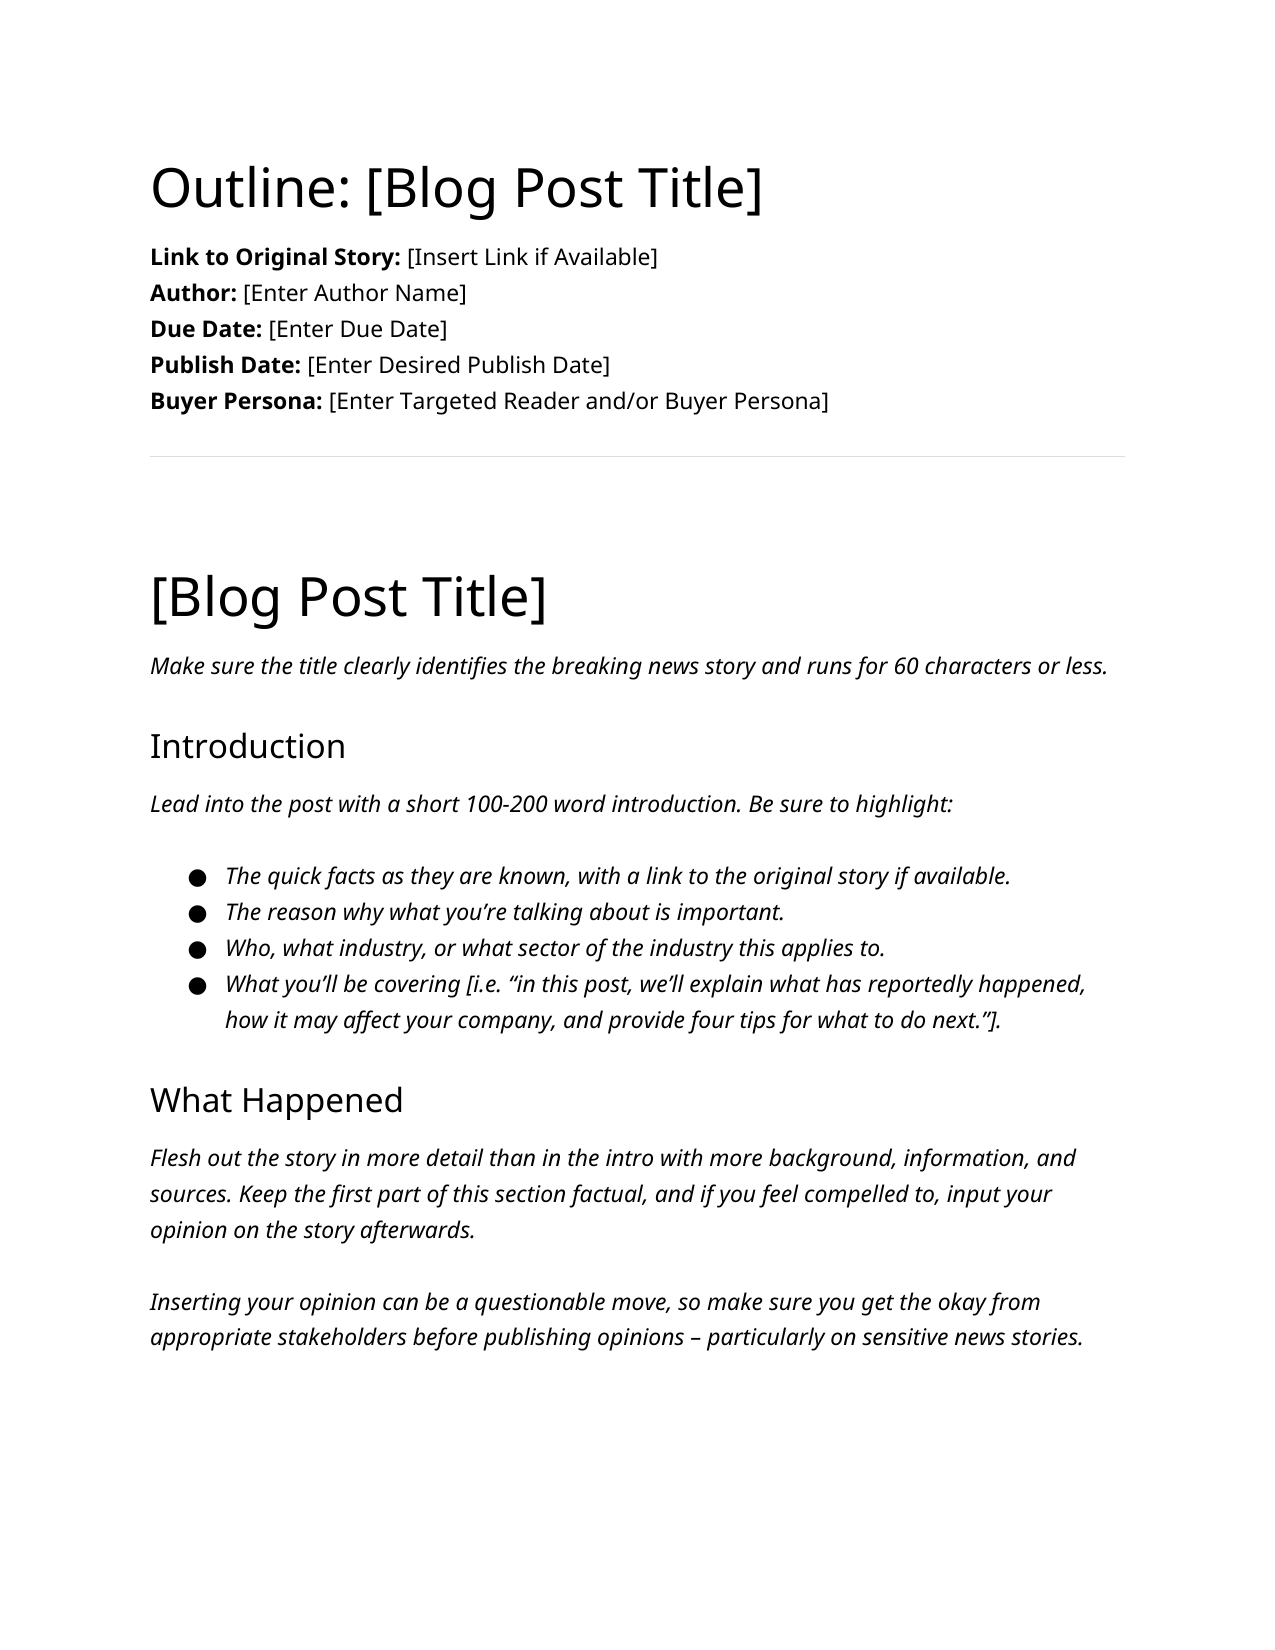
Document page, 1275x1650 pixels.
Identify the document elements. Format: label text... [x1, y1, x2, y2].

list The reason why what you’re talking about is important. [187, 896, 1125, 927]
subtitle Introduction [150, 723, 1125, 769]
title [Blog Post Title] [150, 559, 1125, 632]
text Buyer Persona: [Enter Targeted Reader and/or Buyer Persona] [150, 385, 1125, 416]
list Who, what industry, or what sector of the industry this applies to. [187, 932, 1125, 963]
text Make sure the title clearly identifies the breaking news story and runs for 60 characters or less. [150, 650, 1125, 681]
text Link to Original Story: [Insert Link if Available] [150, 241, 1125, 272]
text Due Date: [Enter Due Date] [150, 313, 1125, 344]
text Flesh out the story in more detail than in the intro with more background, information, and sources. Keep the first part of this section factual, and if you feel compelled to, input your opinion on the story afterwards. [150, 1142, 1125, 1245]
text Publish Date: [Enter Desired Publish Date] [150, 349, 1125, 380]
subtitle What Happened [150, 1077, 1125, 1122]
text Author: [Enter Author Name] [150, 277, 1125, 308]
text Lead into the post with a short 100-200 word introduction. Be sure to highlight: [150, 788, 1125, 819]
text Inserting your opinion can be a questionable move, so make sure you get the okay from appropriate stakeholders before publishing opinions – particularly on sensitive news stories. [150, 1285, 1125, 1353]
title Outline: [Blog Post Title] [150, 150, 1125, 224]
list What you’ll be covering [i.e. “in this post, we’ll explain what has reportedly happened, how it may affect your company, and provide four tips for what to do next.”]. [187, 968, 1125, 1035]
list The quick facts as they are known, with a link to the original story if available. [187, 860, 1125, 891]
